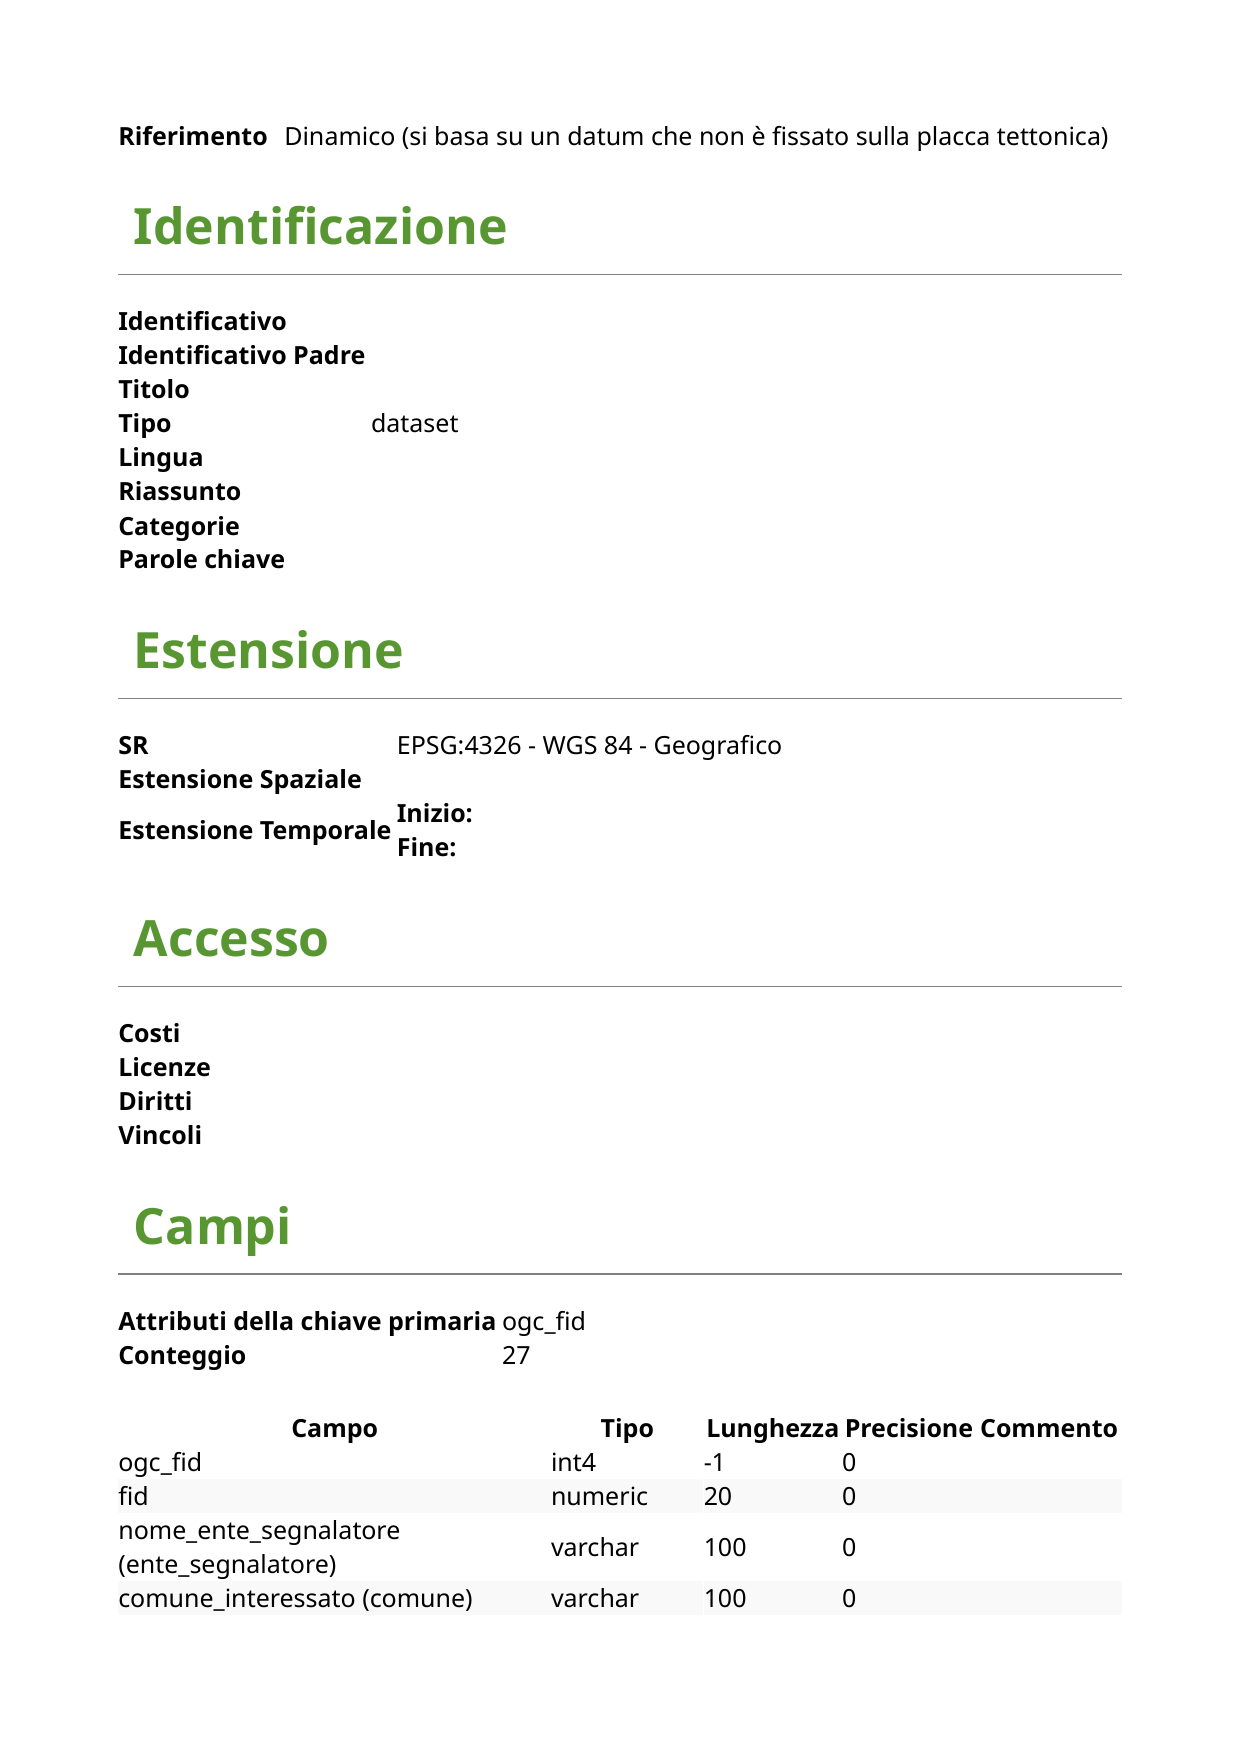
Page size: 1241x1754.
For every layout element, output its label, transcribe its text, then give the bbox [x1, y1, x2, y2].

table_cell Titolo [118, 372, 371, 406]
table_cell Riassunto [118, 474, 371, 508]
table_cell Categorie [118, 508, 371, 542]
table_cell Conteggio [118, 1338, 502, 1372]
table_cell Vincoli [118, 1118, 216, 1152]
table_header Tipo [551, 1411, 703, 1445]
table_cell 0 [842, 1513, 976, 1581]
table_cell Inizio: Fine: [397, 796, 791, 864]
table_cell [371, 542, 467, 576]
table_cell -1 [704, 1445, 842, 1479]
table_cell [976, 1581, 1122, 1615]
table_header [371, 304, 467, 338]
table_cell fid [118, 1479, 551, 1513]
table_cell Licenze [118, 1050, 216, 1084]
table_cell Dinamico (si basa su un datum che non è fissato sulla placca tettonica) [284, 118, 1122, 152]
table_cell [976, 1445, 1122, 1479]
table_cell [216, 1084, 225, 1118]
table_cell nome_ente_segnalatore (ente_segnalatore) [118, 1513, 551, 1581]
table_cell Parole chiave [118, 542, 371, 576]
table_header ogc_fid [502, 1304, 601, 1337]
table_cell Lingua [118, 440, 371, 474]
table_cell ogc_fid [118, 1445, 551, 1479]
table_cell varchar [551, 1581, 703, 1615]
table_header Attributi della chiave primaria [118, 1304, 502, 1337]
table_cell 0 [842, 1479, 976, 1513]
table_cell Riferimento [118, 118, 284, 152]
table_cell Estensione Temporale [118, 796, 397, 864]
table_cell Tipo [118, 406, 371, 440]
table_cell comune_interessato (comune) [118, 1581, 551, 1615]
table_cell 27 [502, 1338, 601, 1372]
table_cell numeric [551, 1479, 703, 1513]
table_cell Diritti [118, 1084, 216, 1118]
table_cell 100 [704, 1581, 842, 1615]
table_cell int4 [551, 1445, 703, 1479]
table_cell [976, 1513, 1122, 1581]
table_cell [371, 372, 467, 406]
table_cell Identificativo Padre [118, 338, 371, 372]
table_header EPSG:4326 - WGS 84 - Geografico [397, 728, 791, 762]
table_cell [371, 338, 467, 372]
table_cell 0 [842, 1445, 976, 1479]
table_cell [371, 440, 467, 474]
table_cell Estensione Spaziale [118, 762, 397, 796]
table_cell 0 [842, 1581, 976, 1615]
table_header Costi [118, 1016, 216, 1050]
table_cell [216, 1050, 225, 1084]
table_header [216, 1016, 225, 1050]
table_header Lunghezza [704, 1411, 842, 1445]
table_cell [371, 474, 467, 508]
subtitle Accesso [134, 903, 1106, 971]
table_cell 20 [704, 1479, 842, 1513]
table_cell varchar [551, 1513, 703, 1581]
table_header Precisione [842, 1411, 976, 1445]
table_cell [976, 1479, 1122, 1513]
table_cell 100 [704, 1513, 842, 1581]
table_cell dataset [371, 406, 467, 440]
subtitle Estensione [134, 615, 1106, 683]
table_header Identificativo [118, 304, 371, 338]
table_header Commento [976, 1411, 1122, 1445]
table_cell [397, 762, 791, 796]
table_header SR [118, 728, 397, 762]
table_cell [216, 1118, 225, 1152]
table_header Campo [118, 1411, 551, 1445]
subtitle Campi [134, 1191, 1106, 1259]
subtitle Identificazione [134, 191, 1106, 259]
table_cell [371, 508, 467, 542]
